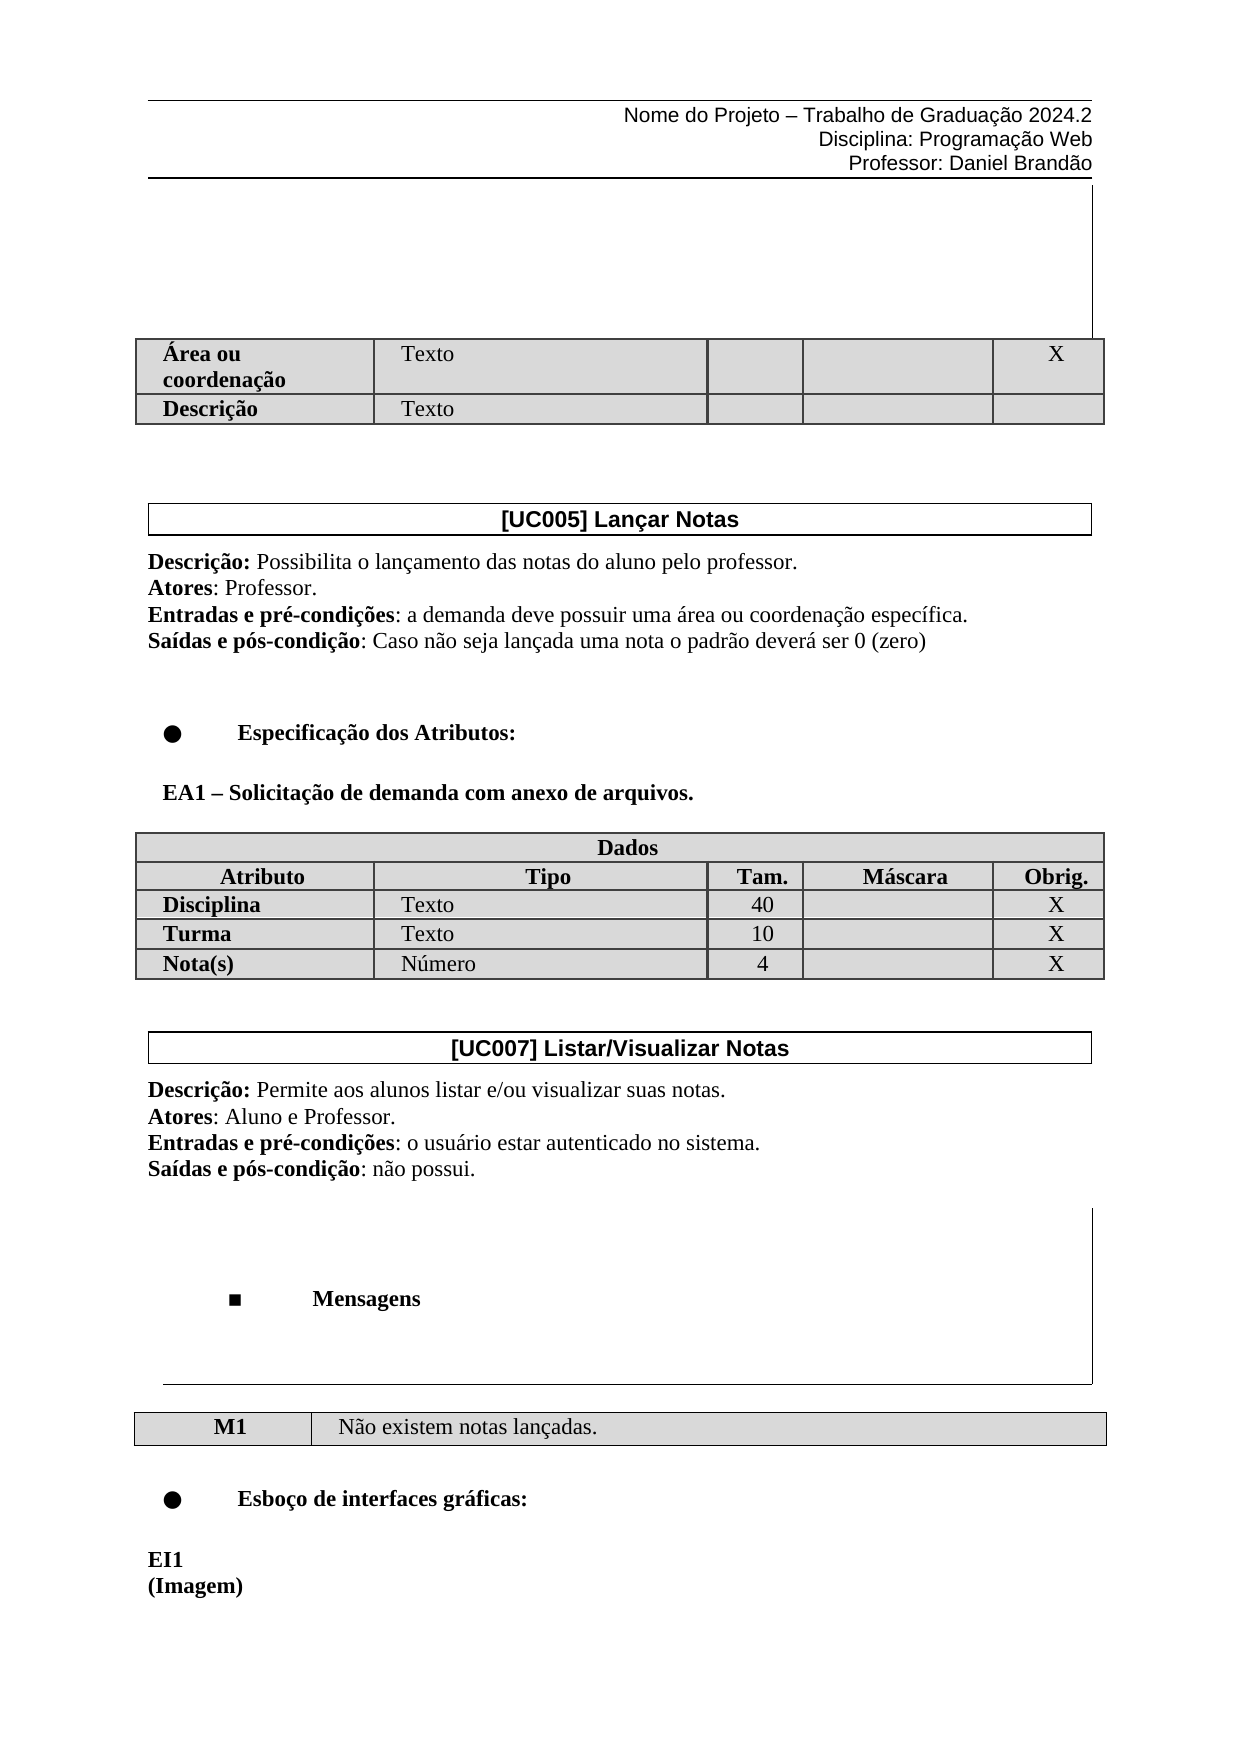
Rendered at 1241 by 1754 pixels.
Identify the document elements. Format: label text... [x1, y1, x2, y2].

table_cell [804, 950, 992, 978]
table_cell [804, 340, 992, 393]
text Saídas e pós-condição: não possui. [148, 1156, 1092, 1182]
list Esboço de interfaces gráficas: [162, 1473, 1078, 1520]
text [UC007] Listar/Visualizar Notas [149, 1033, 1091, 1063]
table_cell 4 [709, 950, 802, 978]
text Atores: Aluno e Professor. [148, 1103, 1092, 1129]
table_cell [709, 395, 802, 423]
table_cell Texto [375, 340, 706, 393]
table_cell Tam. [709, 863, 802, 889]
text Descrição: Possibilita o lançamento das notas do aluno pelo professor. [148, 548, 1092, 574]
text Descrição: Permite aos alunos listar e/ou visualizar suas notas. [148, 1076, 1092, 1103]
table_cell [804, 920, 992, 948]
text (Imagem) [148, 1572, 1078, 1599]
table_cell Número [375, 950, 706, 978]
table_cell Tipo [375, 863, 706, 889]
table_cell X [994, 950, 1103, 978]
table_cell Área ou coordenação [137, 340, 373, 393]
table_header Não existem notas lançadas. [312, 1413, 1106, 1445]
table_cell [804, 395, 992, 423]
table_cell Disciplina [137, 891, 373, 917]
text Entradas e pré-condições: a demanda deve possuir uma área ou coordenação específica. [148, 601, 1092, 627]
table_cell 40 [709, 891, 802, 917]
table_cell Turma [137, 920, 373, 948]
list Mensagens [162, 1208, 1092, 1384]
table_cell [994, 395, 1103, 423]
table_cell X [994, 920, 1103, 948]
table_cell Nota(s) [137, 950, 373, 978]
table_cell [804, 891, 992, 917]
text EA1 – Solicitação de demanda com anexo de arquivos. [162, 779, 1078, 806]
table_cell Texto [375, 395, 706, 423]
table_cell Obrig. [994, 863, 1103, 889]
table_cell [709, 340, 802, 393]
text [UC005] Lançar Notas [149, 504, 1091, 534]
table_cell Descrição [137, 395, 373, 423]
table_cell 10 [709, 920, 802, 948]
text EI1 [148, 1546, 1078, 1572]
table_cell Atributo [137, 863, 373, 889]
text Saídas e pós-condição: Caso não seja lançada uma nota o padrão deverá ser 0 (zero) [148, 627, 1092, 653]
table_cell X [994, 891, 1103, 917]
table_cell Máscara [804, 863, 992, 889]
table_cell Texto [375, 891, 706, 917]
table_header M1 [135, 1413, 311, 1445]
text Entradas e pré-condições: o usuário estar autenticado no sistema. [148, 1129, 1092, 1156]
table_cell Texto [375, 920, 706, 948]
list Especificação dos Atributos: [162, 706, 1078, 753]
table_header Dados [137, 834, 1103, 861]
text Atores: Professor. [148, 574, 1092, 601]
table_cell X [994, 340, 1103, 393]
